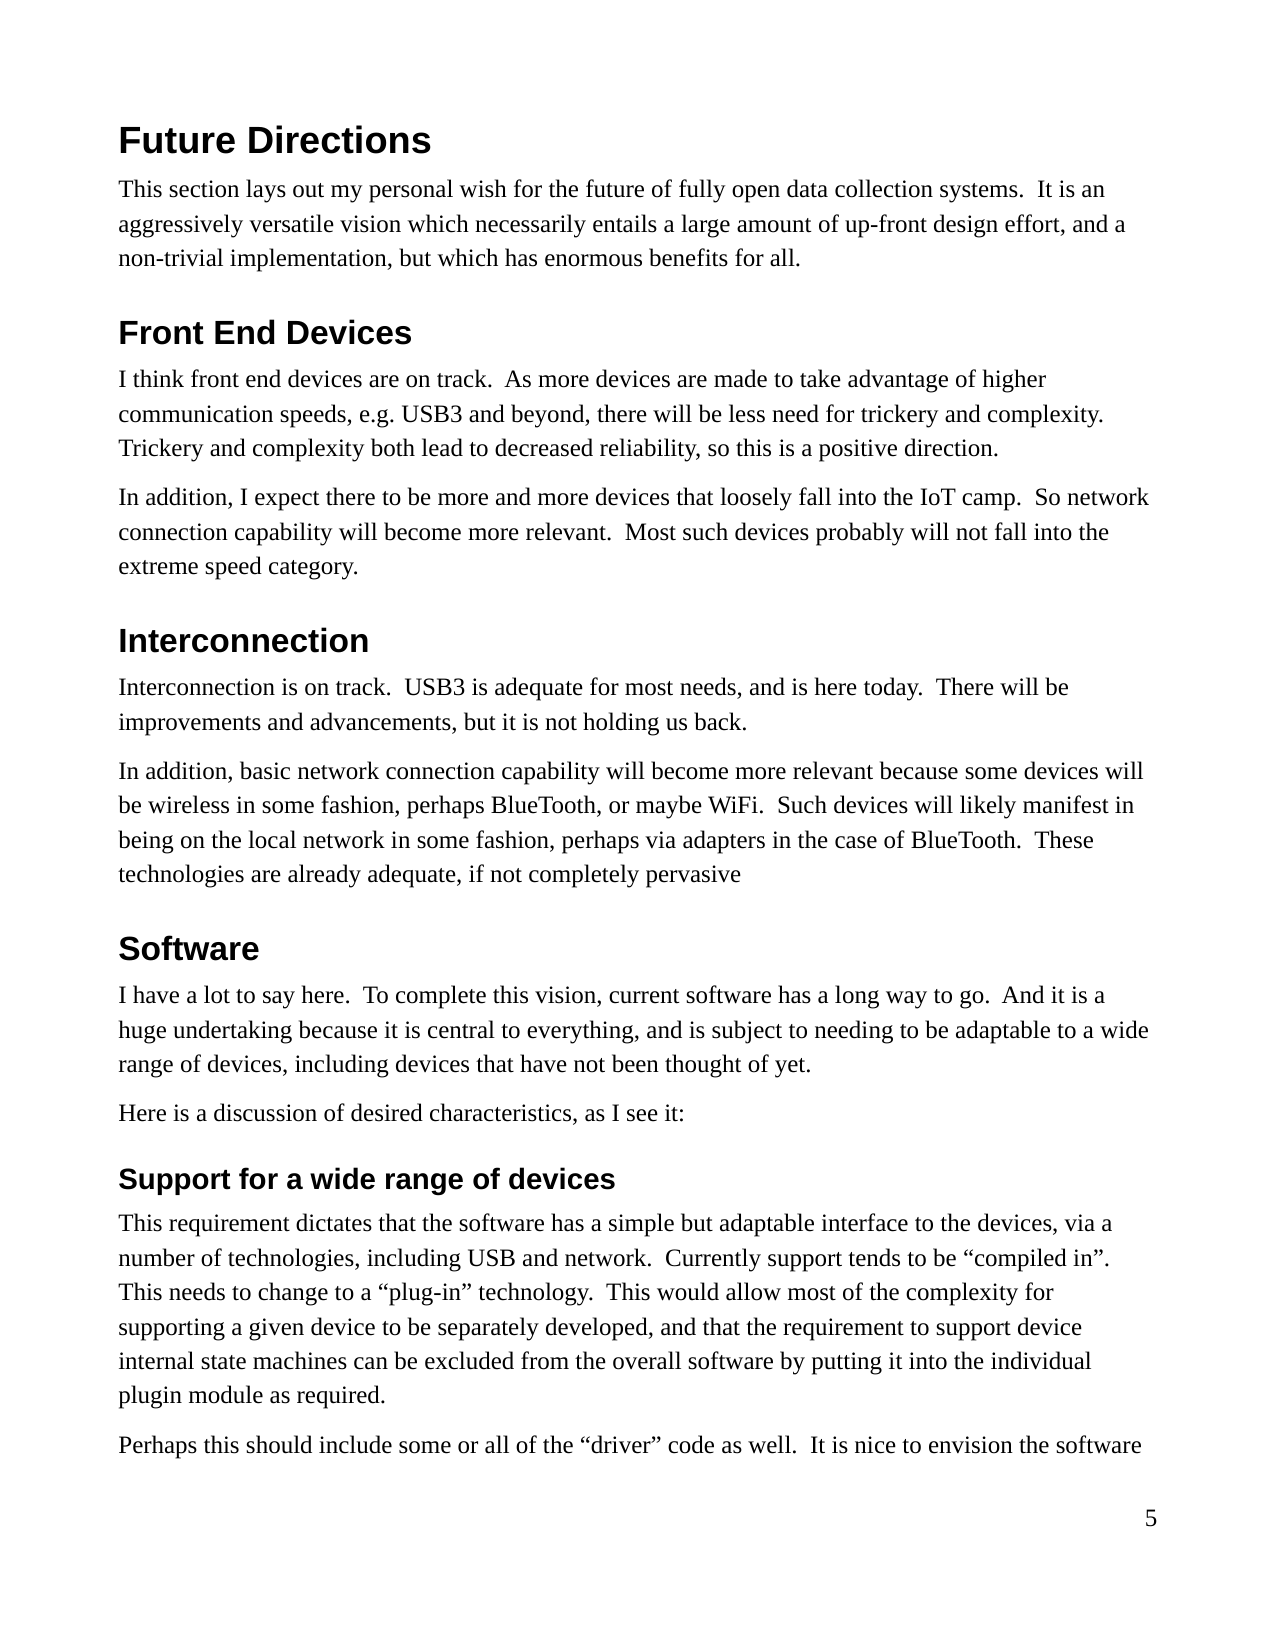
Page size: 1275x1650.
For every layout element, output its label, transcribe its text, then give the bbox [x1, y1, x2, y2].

subtitle Interconnection [118, 621, 1157, 660]
text Interconnection is on track. USB3 is adequate for most needs, and is here today. There will be improvements and advancements, but it is not holding us back. [118, 672, 1157, 736]
subtitle Support for a wide range of devices [118, 1162, 1157, 1196]
text I think front end devices are on track. As more devices are made to take advantage of higher communication speeds, e.g. USB3 and beyond, there will be less need for trickery and complexity. Trickery and complexity both lead to decreased reliability, so this is a positive direction. [118, 364, 1157, 462]
subtitle Future Directions [118, 118, 1157, 162]
text In addition, basic network connection capability will become more relevant because some devices will be wireless in some fashion, perhaps BlueTooth, or maybe WiFi. Such devices will likely manifest in being on the local network in some fashion, perhaps via adapters in the case of BlueTooth. These technologies are already adequate, if not completely pervasive [118, 756, 1157, 888]
subtitle Software [118, 929, 1157, 968]
text This requirement dictates that the software has a simple but adaptable interface to the devices, via a number of technologies, including USB and network. Currently support tends to be “compiled in”. This needs to change to a “plug-in” technology. This would allow most of the complexity for supporting a given device to be separately developed, and that the requirement to support device internal state machines can be excluded from the overall software by putting it into the individual plugin module as required. [118, 1208, 1157, 1409]
text I have a lot to say here. To complete this vision, current software has a long way to go. And it is a huge undertaking because it is central to everything, and is subject to needing to be adaptable to a wide range of devices, including devices that have not been thought of yet. [118, 980, 1157, 1078]
subtitle Front End Devices [118, 313, 1157, 352]
text Here is a discussion of desired characteristics, as I see it: [118, 1098, 1157, 1127]
text This section lays out my personal wish for the future of fully open data collection systems. It is an aggressively versatile vision which necessarily entails a large amount of up-front design effort, and a non-trivial implementation, but which has enormous benefits for all. [118, 174, 1157, 272]
text Perhaps this should include some or all of the “driver” code as well. It is nice to envision the software [118, 1430, 1157, 1458]
text In addition, I expect there to be more and more devices that loosely fall into the IoT camp. So network connection capability will become more relevant. Most such devices probably will not fall into the extreme speed category. [118, 482, 1157, 580]
